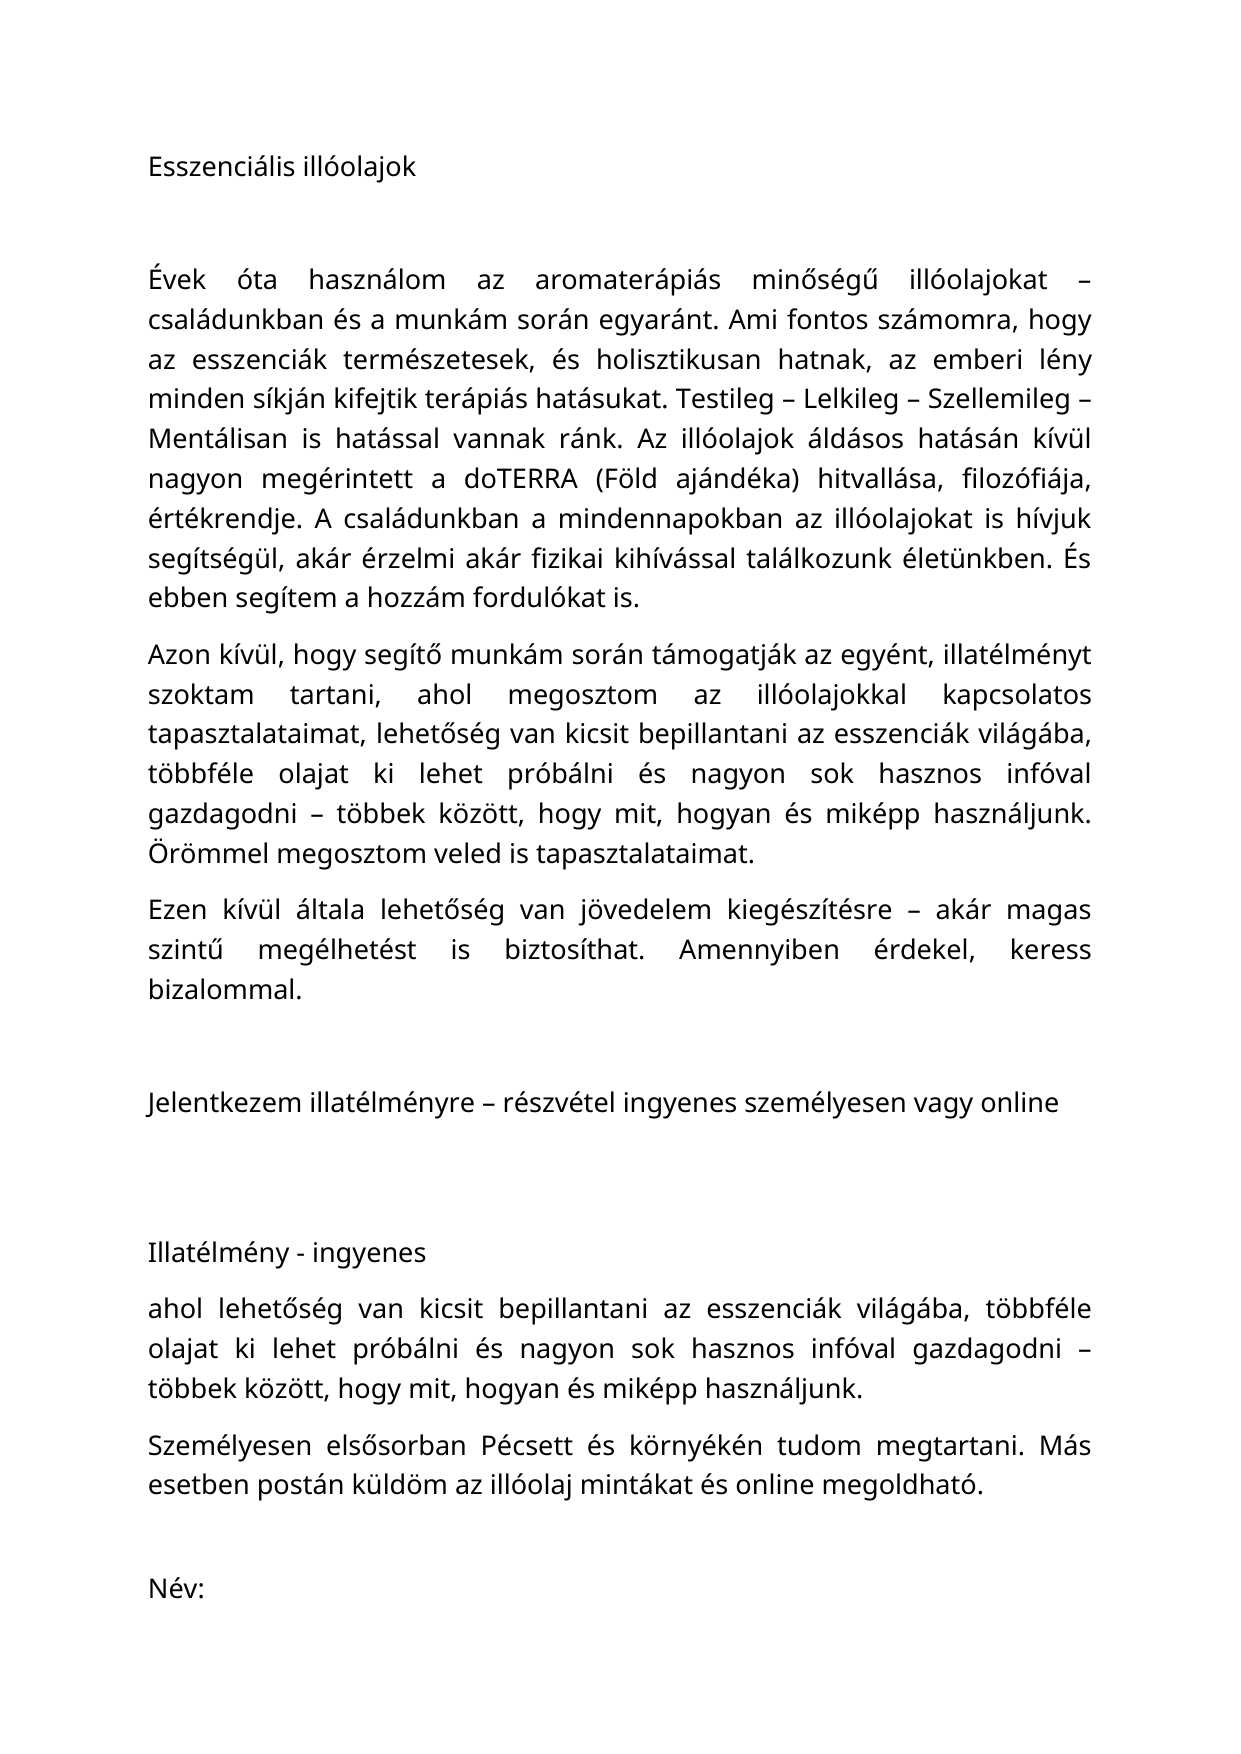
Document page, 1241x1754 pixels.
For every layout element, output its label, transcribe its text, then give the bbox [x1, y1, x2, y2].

text Jelentkezem illatélményre – részvétel ingyenes személyesen vagy online [148, 1083, 1093, 1120]
text Illatélmény - ingyenes [148, 1233, 1093, 1270]
text Azon kívül, hogy segítő munkám során támogatják az egyént, illatélményt szoktam tartani, ahol megosztom az illóolajokkal kapcsolatos tapasztalataimat, lehetőség van kicsit bepillantani az esszenciák világába, többféle olajat ki lehet próbálni és nagyon sok hasznos infóval gazdagodni – többek között, hogy mit, hogyan és miképp használjunk. Örömmel megosztom veled is tapasztalataimat. [148, 635, 1093, 871]
text Esszenciális illóolajok [148, 148, 1093, 184]
text ahol lehetőség van kicsit bepillantani az esszenciák világába, többféle olajat ki lehet próbálni és nagyon sok hasznos infóval gazdagodni – többek között, hogy mit, hogyan és miképp használjunk. [148, 1290, 1093, 1406]
text Ezen kívül általa lehetőség van jövedelem kiegészítésre – akár magas szintű megélhetést is biztosíthat. Amennyiben érdekel, keress bizalommal. [148, 891, 1093, 1007]
text Évek óta használom az aromaterápiás minőségű illóolajokat – családunkban és a munkám során egyaránt. Ami fontos számomra, hogy az esszenciák természetesek, és holisztikusan hatnak, az emberi lény minden síkján kifejtik terápiás hatásukat. Testileg – Lelkileg – Szellemileg – Mentálisan is hatással vannak ránk. Az illóolajok áldásos hatásán kívül nagyon megérintett a doTERRA (Föld ajándéka) hitvallása, filozófiája, értékrendje. A családunkban a mindennapokban az illóolajokat is hívjuk segítségül, akár érzelmi akár fizikai kihívással találkozunk életünkben. És ebben segítem a hozzám fordulókat is. [148, 261, 1093, 616]
text Név: [148, 1569, 1093, 1606]
text Személyesen elsősorban Pécsett és környékén tudom megtartani. Más esetben postán küldöm az illóolaj mintákat és online megoldható. [148, 1426, 1093, 1503]
